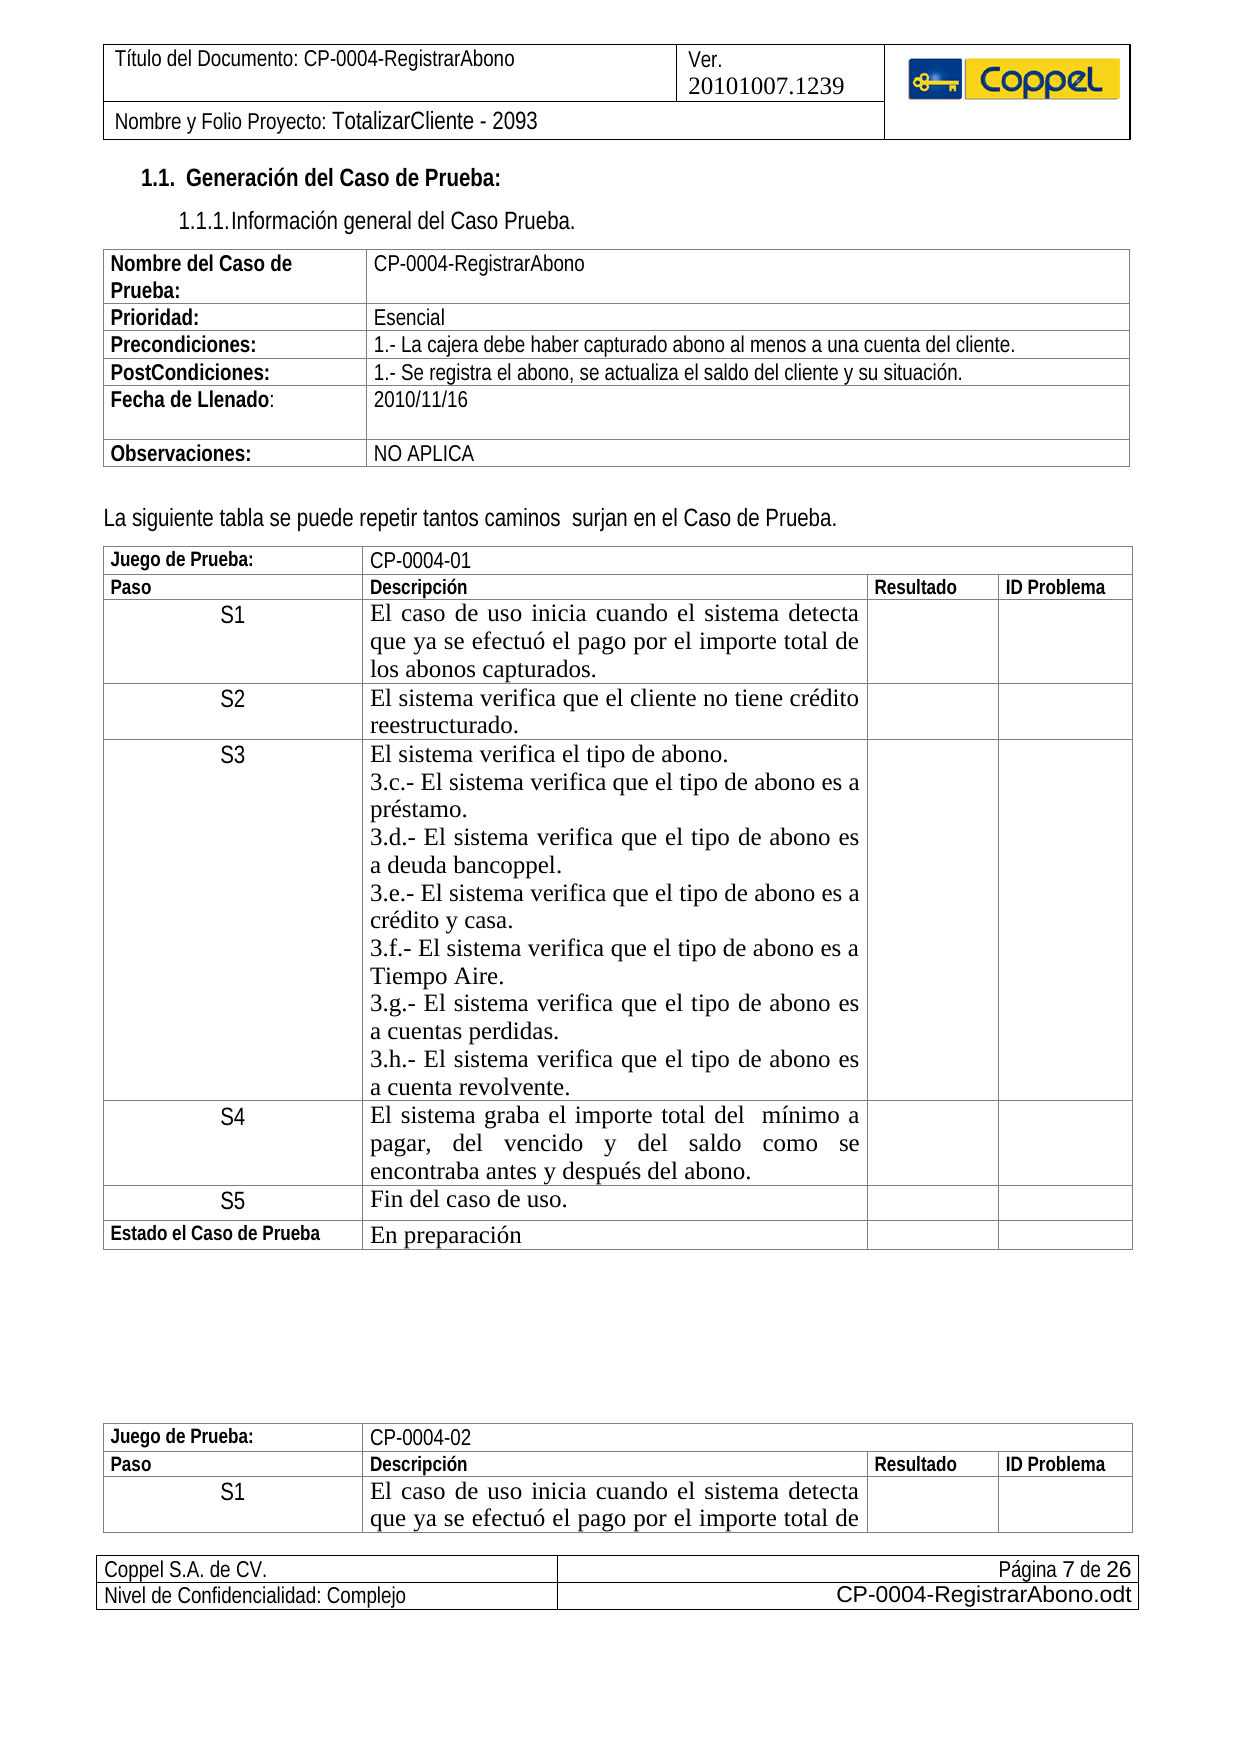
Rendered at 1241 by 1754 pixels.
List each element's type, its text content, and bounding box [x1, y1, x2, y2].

table_cell [999, 1477, 1132, 1532]
table_cell Descripción [363, 575, 867, 598]
table_cell S3 [104, 740, 362, 1100]
table_cell S1 [104, 600, 362, 683]
table_cell Fin del caso de uso. [363, 1186, 867, 1220]
table_cell Prioridad: [104, 304, 366, 330]
table_cell [999, 740, 1132, 1100]
table_cell Resultado [868, 575, 998, 598]
table_cell [999, 1221, 1132, 1249]
table_header Juego de Prueba: [104, 1424, 362, 1451]
table_cell [999, 1101, 1132, 1184]
table_cell S1 [104, 1477, 362, 1532]
table_cell PostCondiciones: [104, 359, 366, 385]
table_cell Paso [104, 575, 362, 598]
table_cell Estado el Caso de Prueba [104, 1221, 362, 1249]
text La siguiente tabla se puede repetir tantos caminos surjan en el Caso de Prueba. [103, 503, 1131, 532]
table_cell [868, 600, 998, 683]
table_cell [999, 684, 1132, 739]
table_cell Observaciones: [104, 440, 366, 466]
list Información general del Caso Prueba. [178, 206, 1131, 235]
table_header CP-0004-RegistrarAbono [367, 250, 1129, 303]
table_header Nombre del Caso de Prueba: [104, 250, 366, 303]
table_cell Paso [104, 1452, 362, 1476]
table_cell S2 [104, 684, 362, 739]
table_cell El sistema graba el importe total del mínimo a pagar, del vencido y del saldo como se encontraba antes y después del abono. [363, 1101, 867, 1184]
table_cell 1.- Se registra el abono, se actualiza el saldo del cliente y su situación. [367, 359, 1129, 385]
table_cell [999, 1186, 1132, 1220]
table_cell S5 [104, 1186, 362, 1220]
table_cell [868, 684, 998, 739]
table_cell ID Problema [999, 1452, 1132, 1476]
table_header Juego de Prueba: [104, 547, 362, 573]
table_cell Precondiciones: [104, 331, 366, 358]
table_cell [868, 740, 998, 1100]
table_cell 1.- La cajera debe haber capturado abono al menos a una cuenta del cliente. [367, 331, 1129, 358]
table_cell [868, 1101, 998, 1184]
table_cell S4 [104, 1101, 362, 1184]
table_cell El sistema verifica el tipo de abono. 3.c.- El sistema verifica que el tipo de abono es a préstamo. 3.d.- El sistema verifica que el tipo de abono es a deuda bancoppel. 3.e.- El sistema verifica que el tipo de abono es a crédito y casa. 3.f.- El sistema verifica que el tipo de abono es a Tiempo Aire. 3.g.- El sistema verifica que el tipo de abono es a cuentas perdidas. 3.h.- El sistema verifica que el tipo de abono es a cuenta revolvente. [363, 740, 867, 1100]
table_cell [868, 1186, 998, 1220]
table_cell El sistema verifica que el cliente no tiene crédito reestructurado. [363, 684, 867, 739]
table_cell 2010/11/16 [367, 386, 1129, 439]
table_cell Descripción [363, 1452, 867, 1476]
table_cell El caso de uso inicia cuando el sistema detecta que ya se efectuó el pago por el importe total de los abonos capturados. [363, 600, 867, 683]
table_cell [868, 1221, 998, 1249]
table_header CP-0004-02 [363, 1424, 1132, 1451]
list Generación del Caso de Prueba: [141, 163, 1131, 192]
table_header CP-0004-01 [363, 547, 1132, 573]
table_cell NO APLICA [367, 440, 1129, 466]
table_cell [999, 600, 1132, 683]
table_cell ID Problema [999, 575, 1132, 598]
table_cell Esencial [367, 304, 1129, 330]
table_cell [868, 1477, 998, 1532]
table_cell Resultado [868, 1452, 998, 1476]
table_cell Fecha de Llenado: [104, 386, 366, 439]
table_cell El caso de uso inicia cuando el sistema detecta que ya se efectuó el pago por el importe total de [363, 1477, 867, 1532]
table_cell En preparación [363, 1221, 867, 1249]
